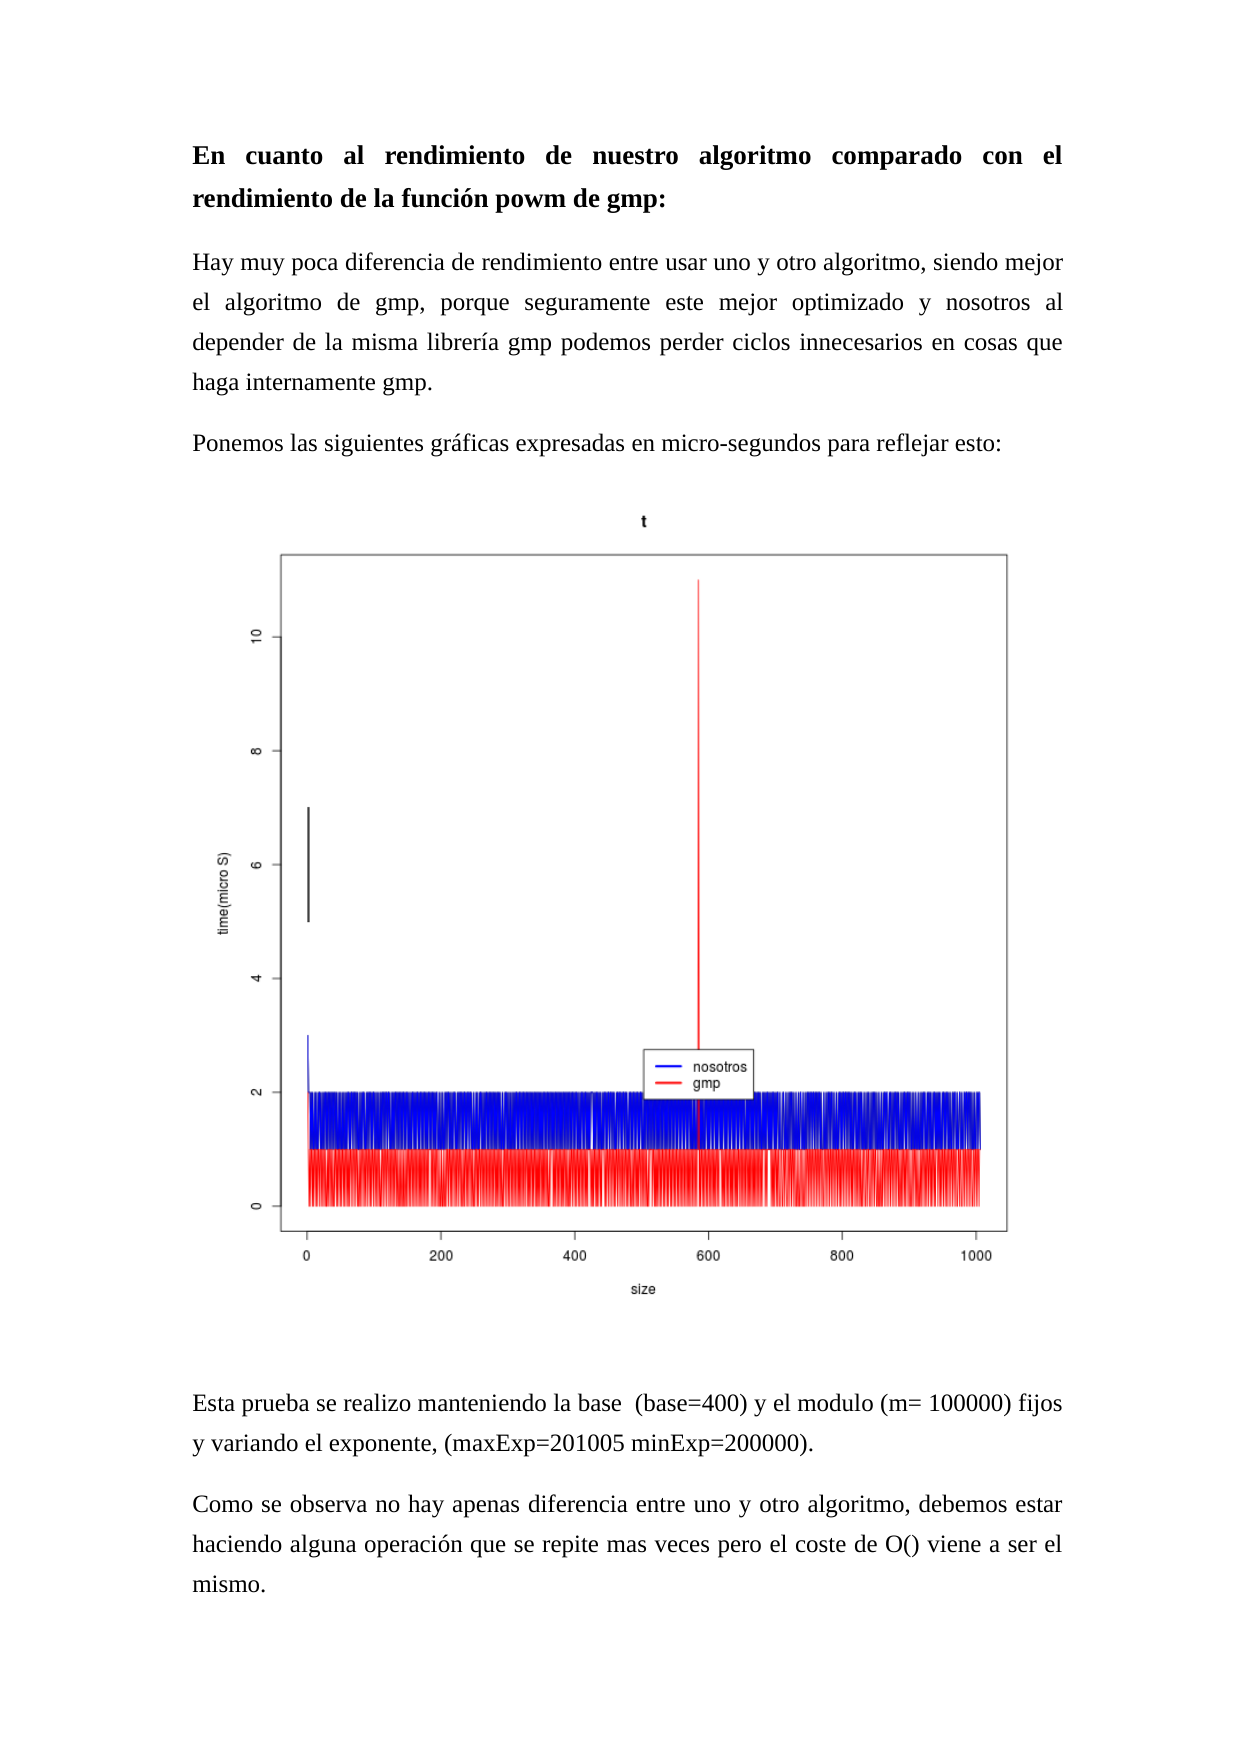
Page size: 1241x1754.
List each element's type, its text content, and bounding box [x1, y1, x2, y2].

text Como se observa no hay apenas diferencia entre uno y otro algoritmo, debemos estar haciendo alguna operación que se repite mas veces pero el coste de O() viene a ser el mismo. [192, 1489, 1064, 1598]
text En cuanto al rendimiento de nuestro algoritmo comparado con el rendimiento de la función powm de gmp: [192, 139, 1064, 214]
text Ponemos las siguientes gráficas expresadas en micro-segundos para reflejar esto: [192, 428, 1064, 457]
picture [213, 487, 1042, 1316]
text Esta prueba se realizo manteniendo la base (base=400) y el modulo (m= 100000) fijos y variando el exponente, (maxExp=201005 minExp=200000). [192, 1388, 1064, 1457]
text Hay muy poca diferencia de rendimiento entre usar uno y otro algoritmo, siendo mejor el algoritmo de gmp, porque seguramente este mejor optimizado y nosotros al depender de la misma librería gmp podemos perder ciclos innecesarios en cosas que haga internamente gmp. [192, 247, 1064, 396]
